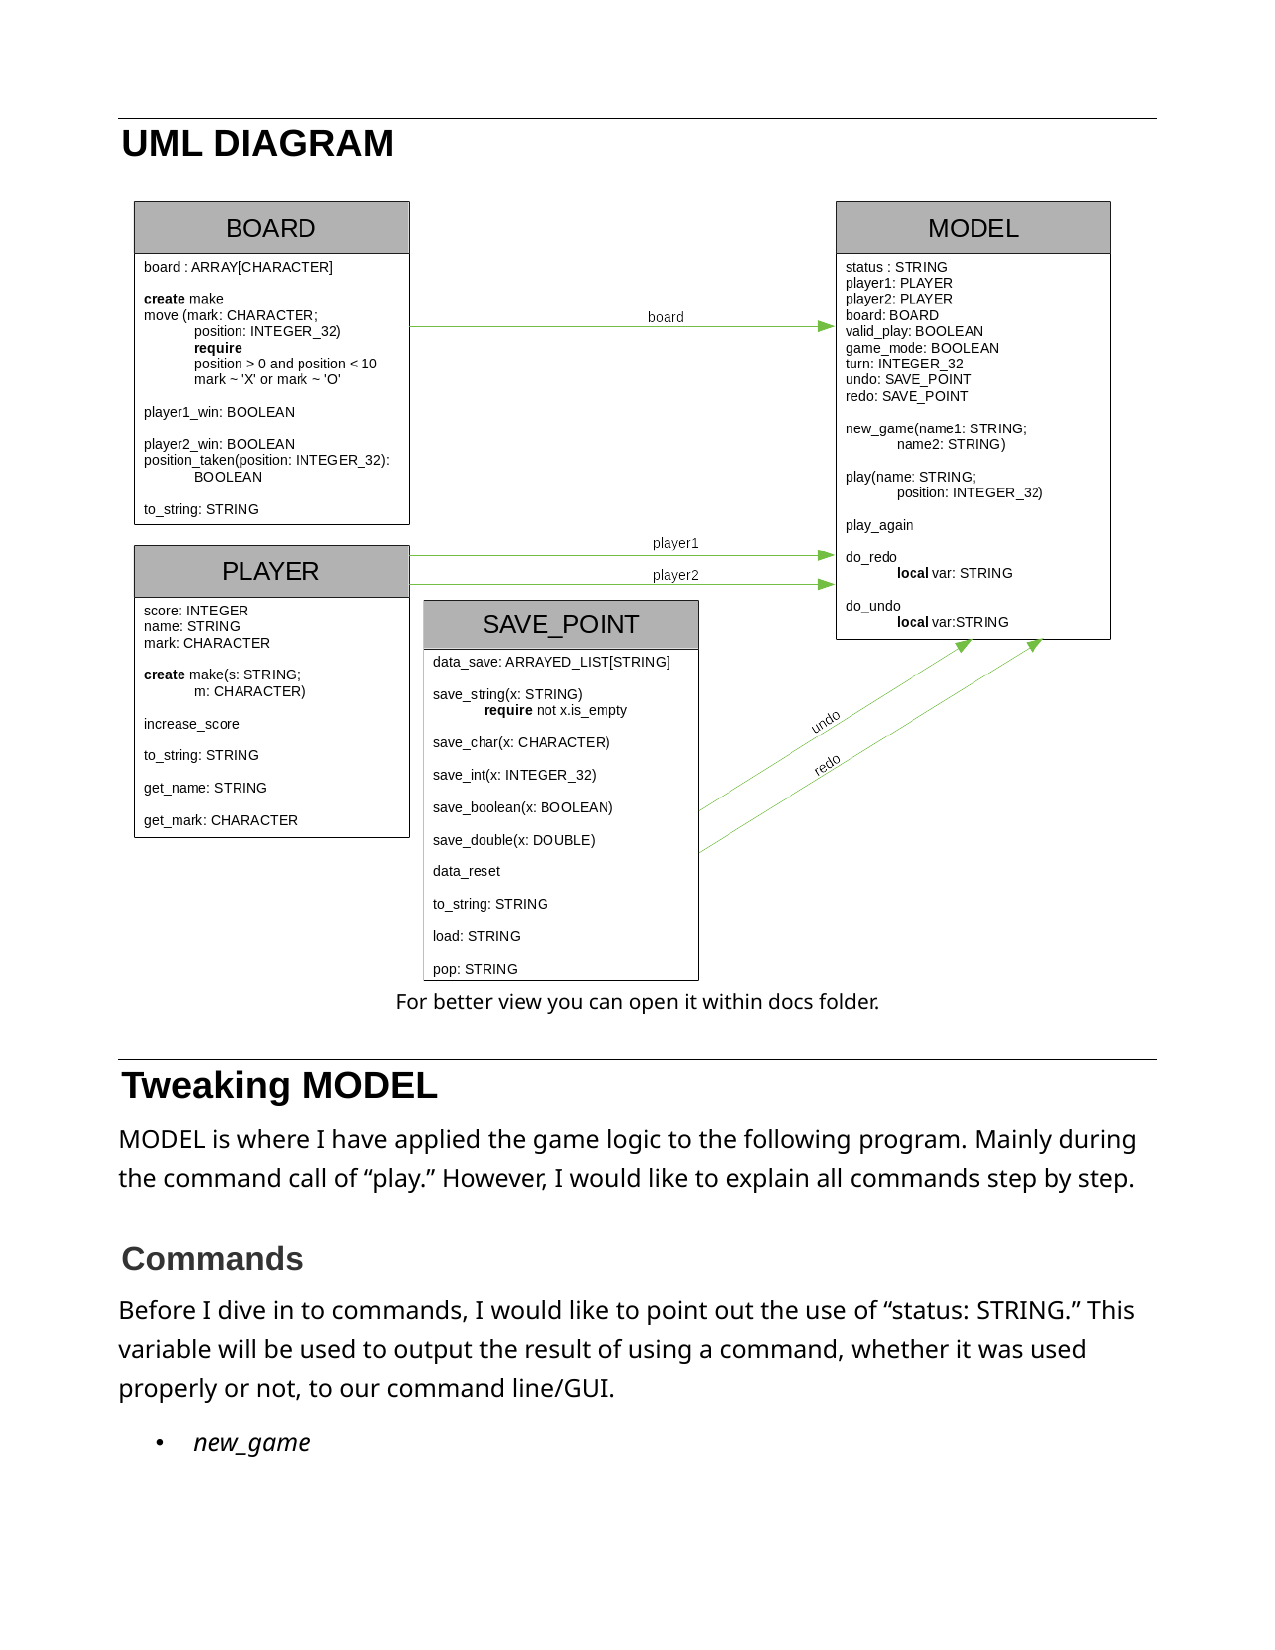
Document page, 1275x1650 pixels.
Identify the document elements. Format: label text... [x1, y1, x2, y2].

text MODEL is where I have applied the game logic to the following program. Mainly during the command call of “play.” However, I would like to explain all commands step by step. [118, 1122, 1157, 1195]
text For better view you can open it within docs folder. [118, 983, 1157, 1016]
text Before I dive in to commands, I would like to point out the use of “status: STRING.” This variable will be used to output the result of using a command, whether it was used properly or not, to our command line/GUI. [118, 1293, 1157, 1405]
picture [118, 180, 1157, 983]
subtitle Commands [118, 1235, 1157, 1280]
list new_game [156, 1425, 1157, 1459]
subtitle Tweaking MODEL [118, 1060, 1157, 1109]
subtitle UML DIAGRAM [118, 119, 1157, 168]
